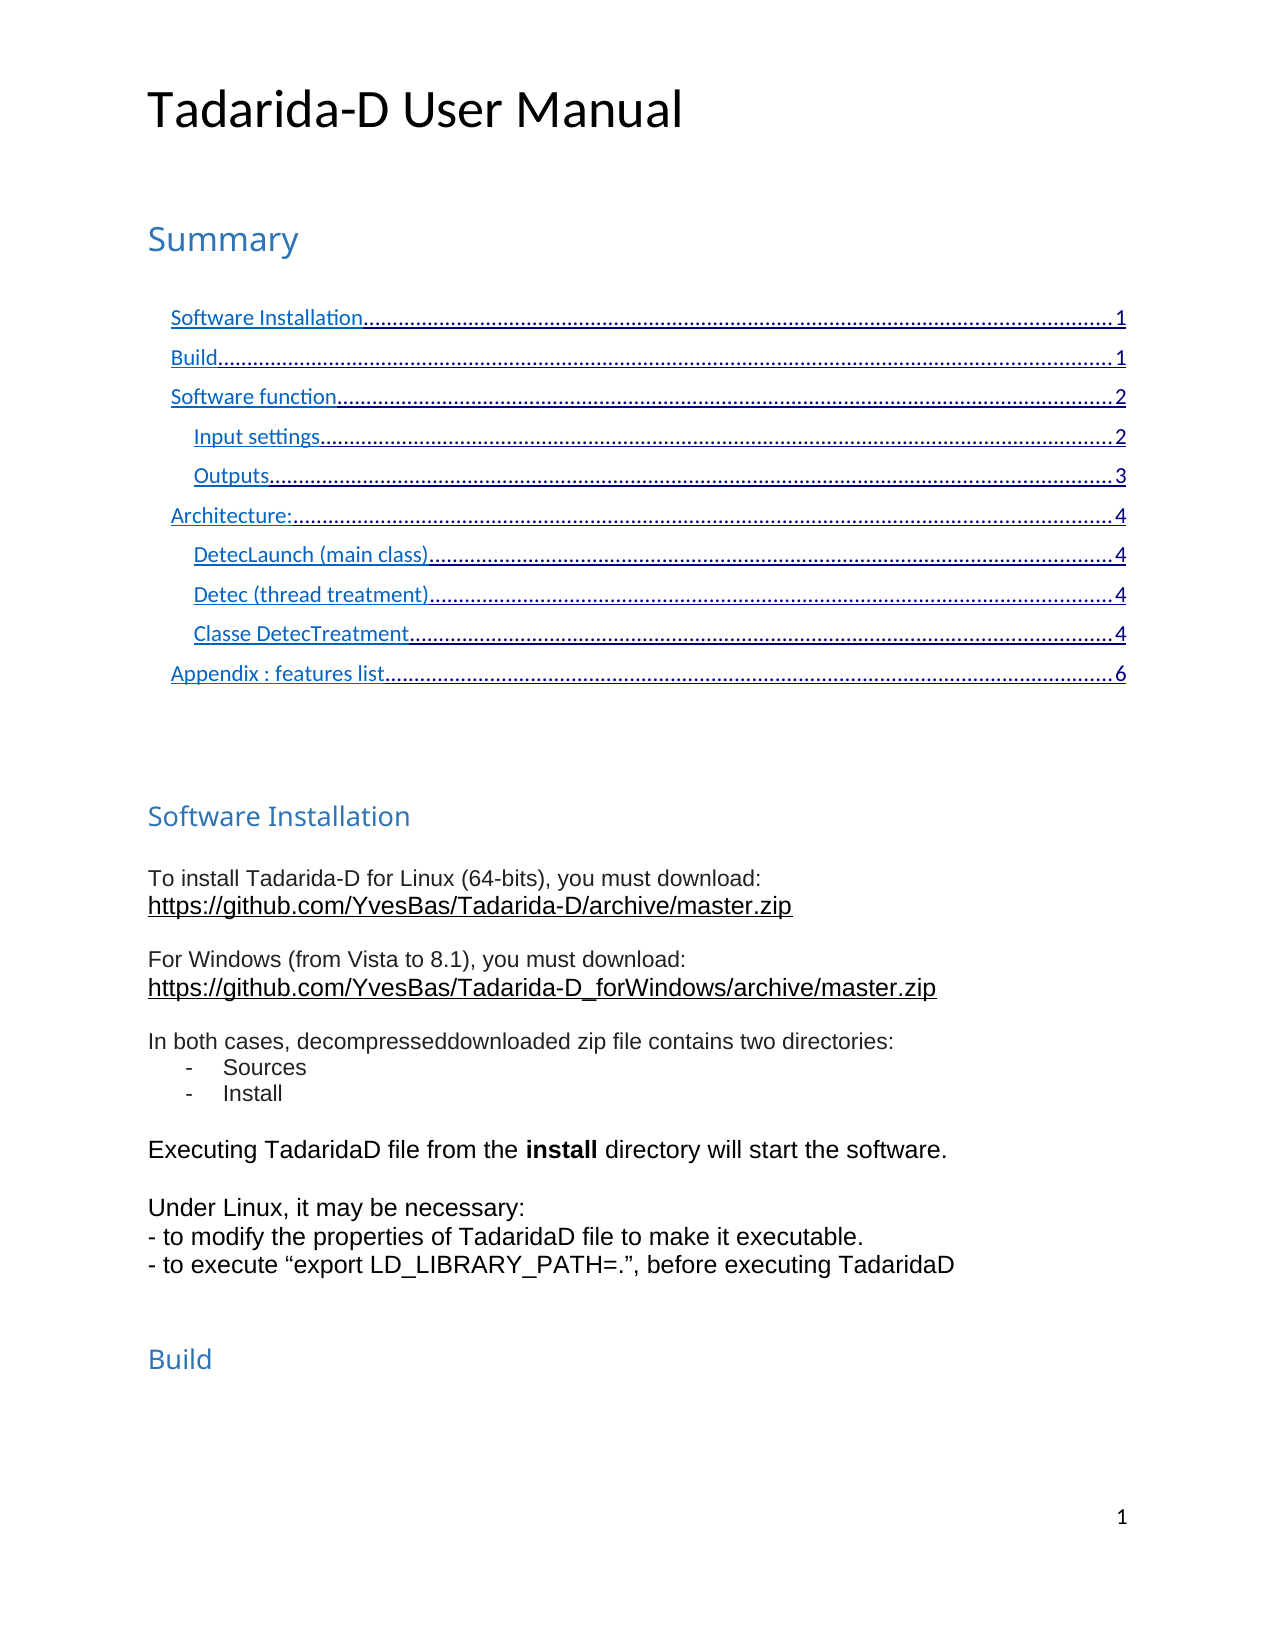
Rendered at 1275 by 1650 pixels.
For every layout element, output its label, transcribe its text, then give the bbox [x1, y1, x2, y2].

subtitle Build [148, 1341, 1127, 1378]
text https://github.com/YvesBas/Tadarida-D_forWindows/archive/master.zip [148, 972, 1127, 1001]
text Detec (thread treatment) 4 [193, 580, 1127, 608]
text Tadarida-D User Manual [148, 75, 1127, 141]
text Build 1 [171, 343, 1127, 371]
text Under Linux, it may be necessary: [148, 1193, 1127, 1222]
text Software Installation 1 [171, 303, 1127, 331]
text - to modify the properties of TadaridaD file to make it executable. [148, 1222, 1127, 1250]
text To install Tadarida-D for Linux (64-bits), you must download: [148, 865, 1127, 891]
list Install [185, 1080, 1127, 1107]
list Sources [185, 1054, 1127, 1080]
text Software function 2 [171, 382, 1127, 410]
text DetecLaunch (main class) 4 [193, 540, 1127, 568]
text Classe DetecTreatment 4 [193, 619, 1127, 647]
text Executing TadaridaD file from the install directory will start the software. [148, 1135, 1127, 1164]
text Architecture: 4 [171, 501, 1127, 529]
text https://github.com/YvesBas/Tadarida-D/archive/master.zip [148, 891, 1127, 920]
text In both cases, decompresseddownloaded zip file contains two directories: [148, 1028, 1127, 1054]
text For Windows (from Vista to 8.1), you must download: [148, 946, 1127, 972]
text Input settings 2 [193, 422, 1127, 450]
text Summary [148, 216, 1127, 261]
text - to execute “export LD_LIBRARY_PATH=.”, before executing TadaridaD [148, 1250, 1127, 1279]
text Appendix : features list 6 [171, 659, 1127, 687]
text Outputs 3 [193, 461, 1127, 489]
subtitle Software Installation [148, 798, 1127, 834]
